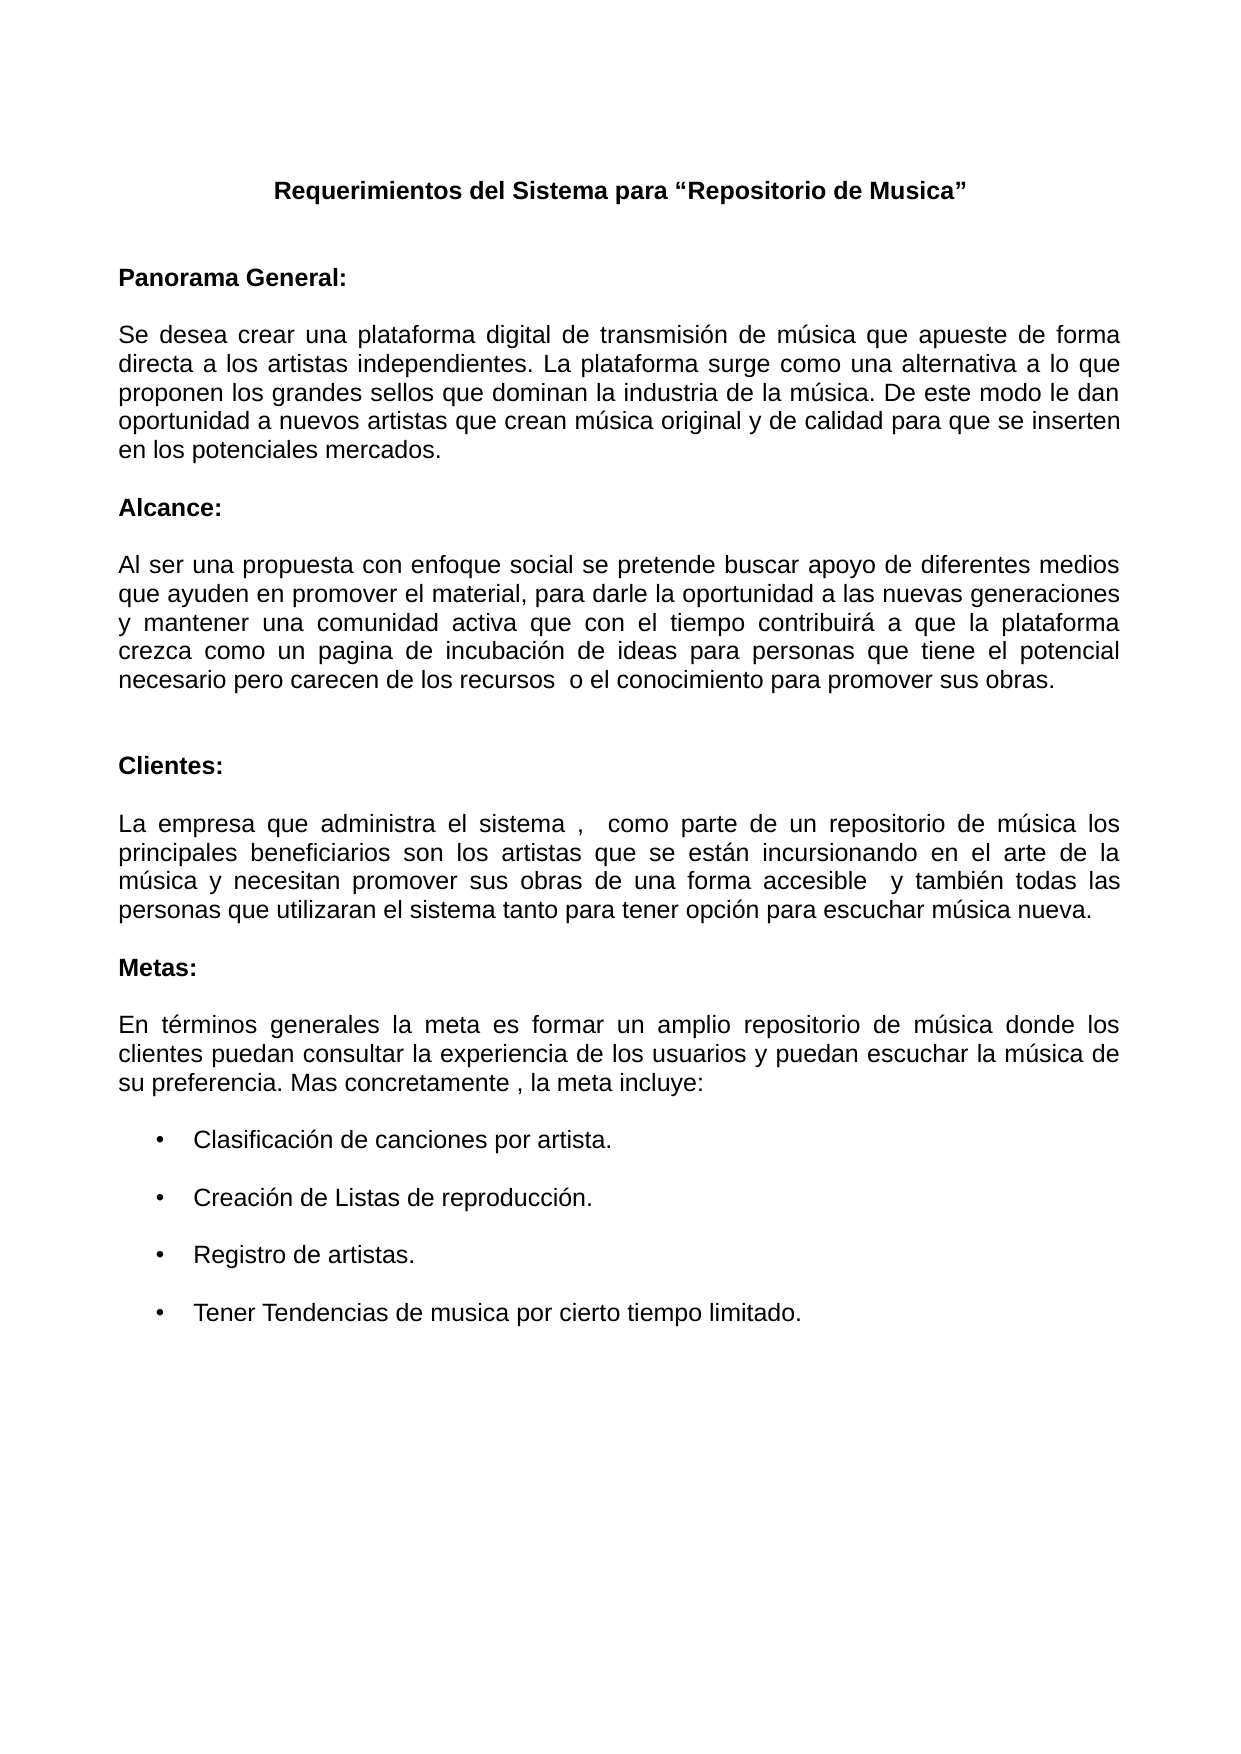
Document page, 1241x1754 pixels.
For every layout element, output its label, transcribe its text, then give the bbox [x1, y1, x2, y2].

text Panorama General: [118, 263, 1122, 291]
list Clasificación de canciones por artista. [156, 1125, 1122, 1154]
text En términos generales la meta es formar un amplio repositorio de música donde los clientes puedan consultar la experiencia de los usuarios y puedan escuchar la música de su preferencia. Mas concretamente , la meta incluye: [118, 1010, 1122, 1096]
text Se desea crear una plataforma digital de transmisión de música que apueste de forma directa a los artistas independientes. La plataforma surge como una alternativa a lo que proponen los grandes sellos que dominan la industria de la música. De este modo le dan oportunidad a nuevos artistas que crean música original y de calidad para que se inserten en los potenciales mercados. [118, 320, 1122, 464]
text Al ser una propuesta con enfoque social se pretende buscar apoyo de diferentes medios que ayuden en promover el material, para darle la oportunidad a las nuevas generaciones y mantener una comunidad activa que con el tiempo contribuirá a que la plataforma crezca como un pagina de incubación de ideas para personas que tiene el potencial necesario pero carecen de los recursos o el conocimiento para promover sus obras. [118, 550, 1122, 694]
text La empresa que administra el sistema , como parte de un repositorio de música los principales beneficiarios son los artistas que se están incursionando en el arte de la música y necesitan promover sus obras de una forma accesible y también todas las personas que utilizaran el sistema tanto para tener opción para escuchar música nueva. [118, 809, 1122, 924]
list Tener Tendencias de musica por cierto tiempo limitado. [156, 1298, 1122, 1327]
list Creación de Listas de reproducción. [156, 1183, 1122, 1212]
text Requerimientos del Sistema para “Repositorio de Musica” [118, 176, 1122, 205]
text Clientes: [118, 751, 1122, 780]
text Alcance: [118, 493, 1122, 521]
text Metas: [118, 953, 1122, 981]
list Registro de artistas. [156, 1240, 1122, 1269]
